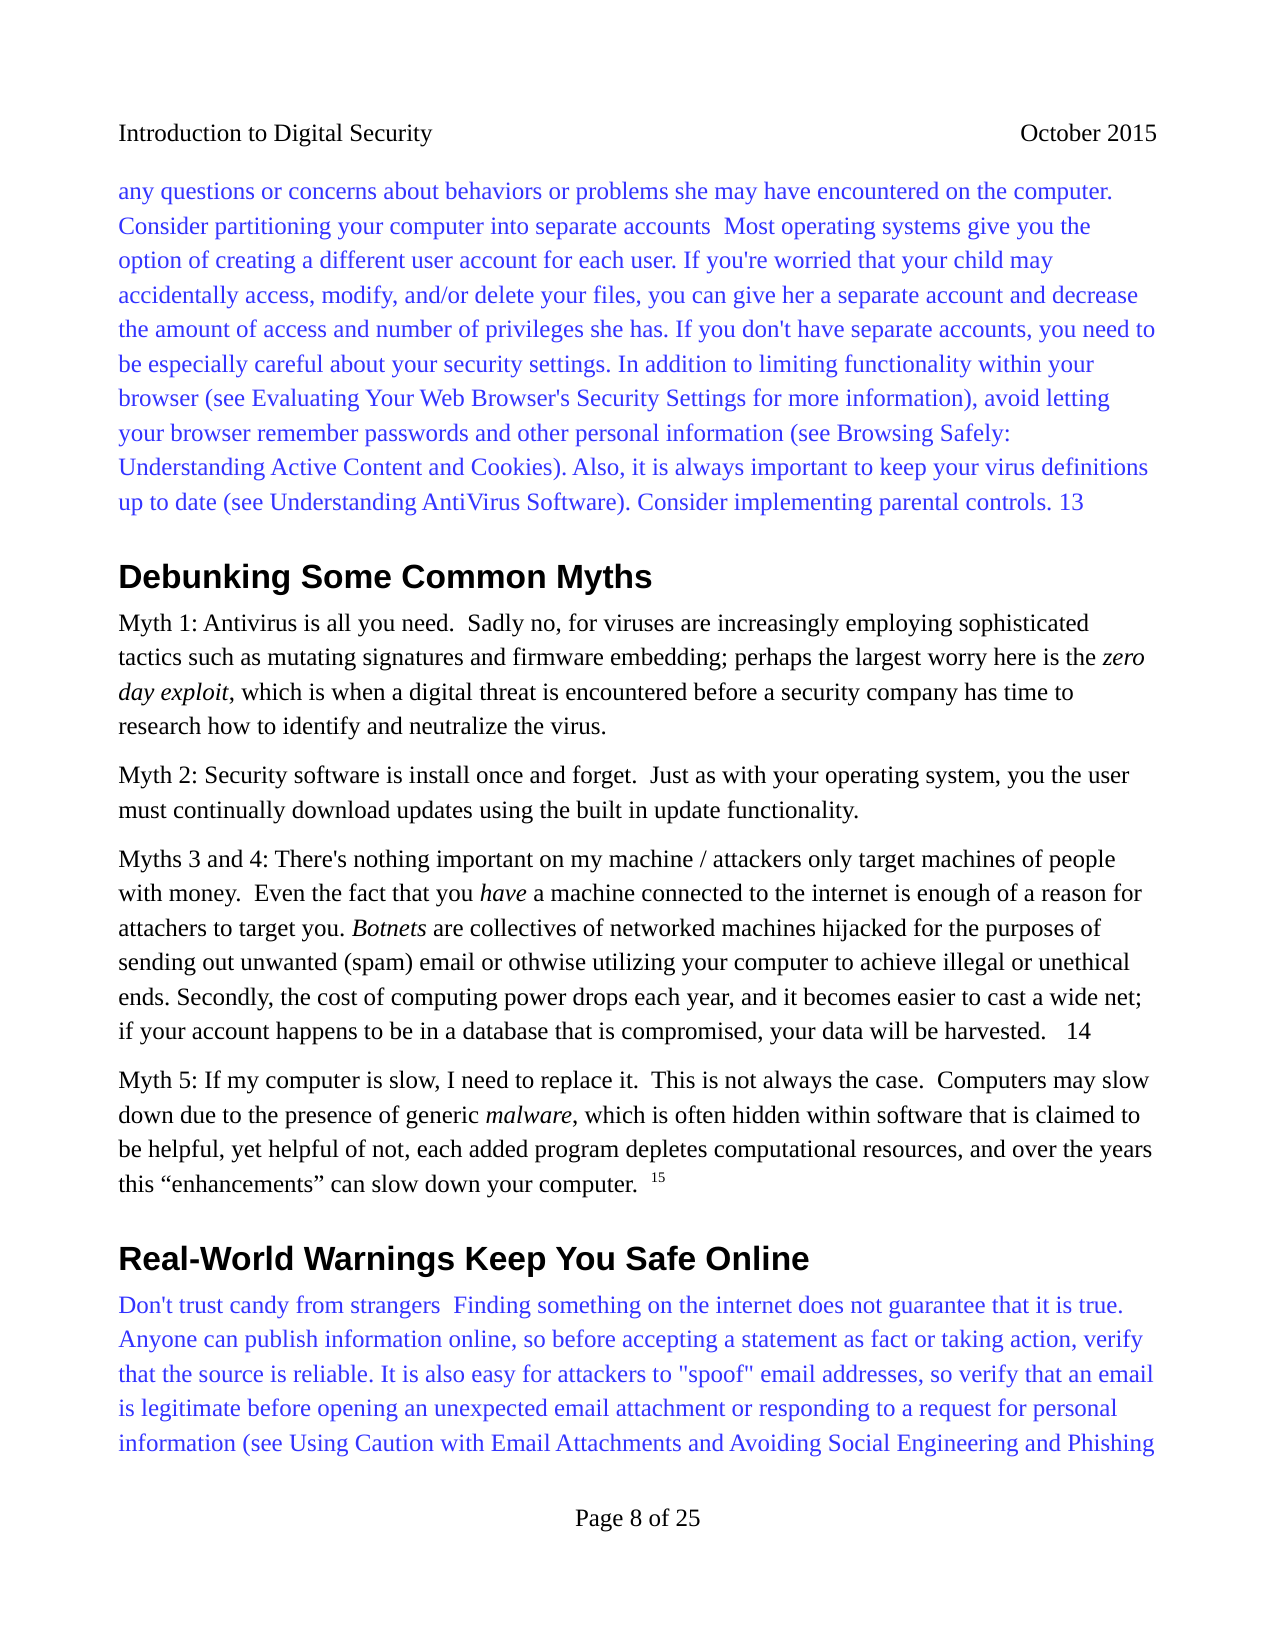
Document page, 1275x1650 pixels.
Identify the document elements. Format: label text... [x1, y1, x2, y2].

text any questions or concerns about behaviors or problems she may have encountered on the computer. Consider partitioning your computer into separate accounts ­ Most operating systems give you the option of creating a different user account for each user. If you're worried that your child may accidentally access, modify, and/or delete your files, you can give her a separate account and decrease the amount of access and number of privileges she has. If you don't have separate accounts, you need to be especially careful about your security settings. In addition to limiting functionality within your browser (see Evaluating Your Web Browser's Security Settings for more information), avoid letting your browser remember passwords and other personal information (see Browsing Safely: Understanding Active Content and Cookies). Also, it is always important to keep your virus definitions up to date (see Understanding Anti­Virus Software). Consider implementing parental controls. 13 [118, 176, 1157, 515]
text Myth 2: Security software is install once and forget. Just as with your operating system, you the user must continually download updates using the built in update functionality. [118, 760, 1157, 823]
subtitle Debunking Some Common Myths [118, 557, 1157, 595]
subtitle Real-World Warnings Keep You Safe Online [118, 1238, 1157, 1277]
text Don't trust candy from strangers ­ Finding something on the internet does not guarantee that it is true. Anyone can publish information online, so before accepting a statement as fact or taking action, verify that the source is reliable. It is also easy for attackers to "spoof" email addresses, so verify that an email is legitimate before opening an unexpected email attachment or responding to a request for personal information (see Using Caution with Email Attachments and Avoiding Social Engineering and Phishing [118, 1290, 1157, 1456]
text Myths 3 and 4: There's nothing important on my machine / attackers only target machines of people with money. Even the fact that you have a machine connected to the internet is enough of a reason for attachers to target you. Botnets are collectives of networked machines hijacked for the purposes of sending out unwanted (spam) email or othwise utilizing your computer to achieve illegal or unethical ends. Secondly, the cost of computing power drops each year, and it becomes easier to cast a wide net; if your account happens to be in a database that is compromised, your data will be harvested. 14 [118, 844, 1157, 1045]
text Myth 1: Antivirus is all you need. Sadly no, for viruses are increasingly employing sophisticated tactics such as mutating signatures and firmware embedding; perhaps the largest worry here is the zero day exploit, which is when a digital threat is encountered before a security company has time to research how to identify and neutralize the virus. [118, 608, 1157, 740]
text Myth 5: If my computer is slow, I need to replace it. This is not always the case. Computers may slow down due to the presence of generic malware, which is often hidden within software that is claimed to be helpful, yet helpful of not, each added program depletes computational resources, and over the years this “enhancements” can slow down your computer. 15 [118, 1065, 1157, 1197]
